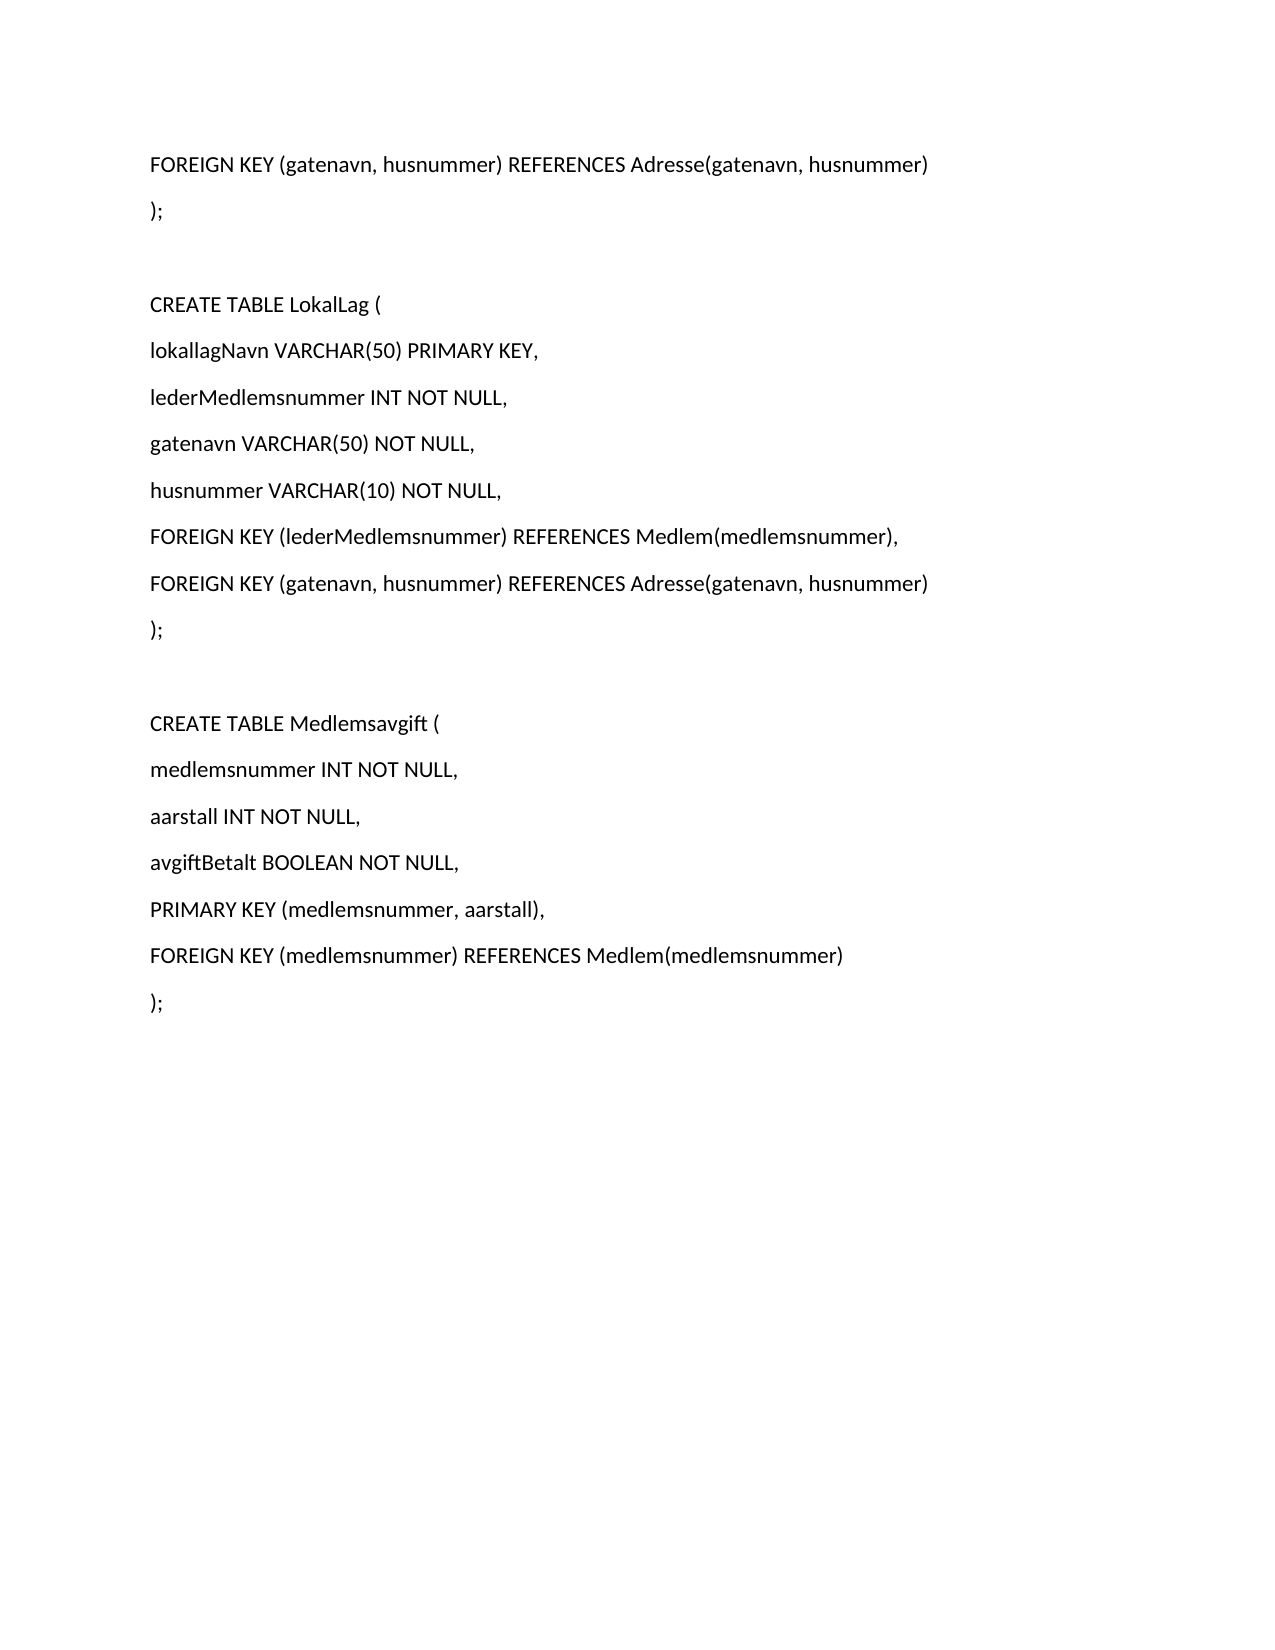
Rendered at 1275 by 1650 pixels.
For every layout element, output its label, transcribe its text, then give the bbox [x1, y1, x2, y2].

text CREATE TABLE LokalLag ( [150, 290, 1125, 318]
text FOREIGN KEY (lederMedlemsnummer) REFERENCES Medlem(medlemsnummer), [150, 522, 1125, 551]
text ); [150, 988, 1125, 1016]
text medlemsnummer INT NOT NULL, [150, 755, 1125, 783]
text FOREIGN KEY (medlemsnummer) REFERENCES Medlem(medlemsnummer) [150, 942, 1125, 969]
text FOREIGN KEY (gatenavn, husnummer) REFERENCES Adresse(gatenavn, husnummer) [150, 569, 1125, 597]
text gatenavn VARCHAR(50) NOT NULL, [150, 429, 1125, 457]
text husnummer VARCHAR(10) NOT NULL, [150, 476, 1125, 504]
text lokallagNavn VARCHAR(50) PRIMARY KEY, [150, 336, 1125, 364]
text lederMedlemsnummer INT NOT NULL, [150, 383, 1125, 411]
text aarstall INT NOT NULL, [150, 802, 1125, 830]
text ); [150, 616, 1125, 644]
text ); [150, 197, 1125, 224]
text avgiftBetalt BOOLEAN NOT NULL, [150, 848, 1125, 876]
text FOREIGN KEY (gatenavn, husnummer) REFERENCES Adresse(gatenavn, husnummer) [150, 150, 1125, 178]
text CREATE TABLE Medlemsavgift ( [150, 709, 1125, 737]
text PRIMARY KEY (medlemsnummer, aarstall), [150, 895, 1125, 923]
